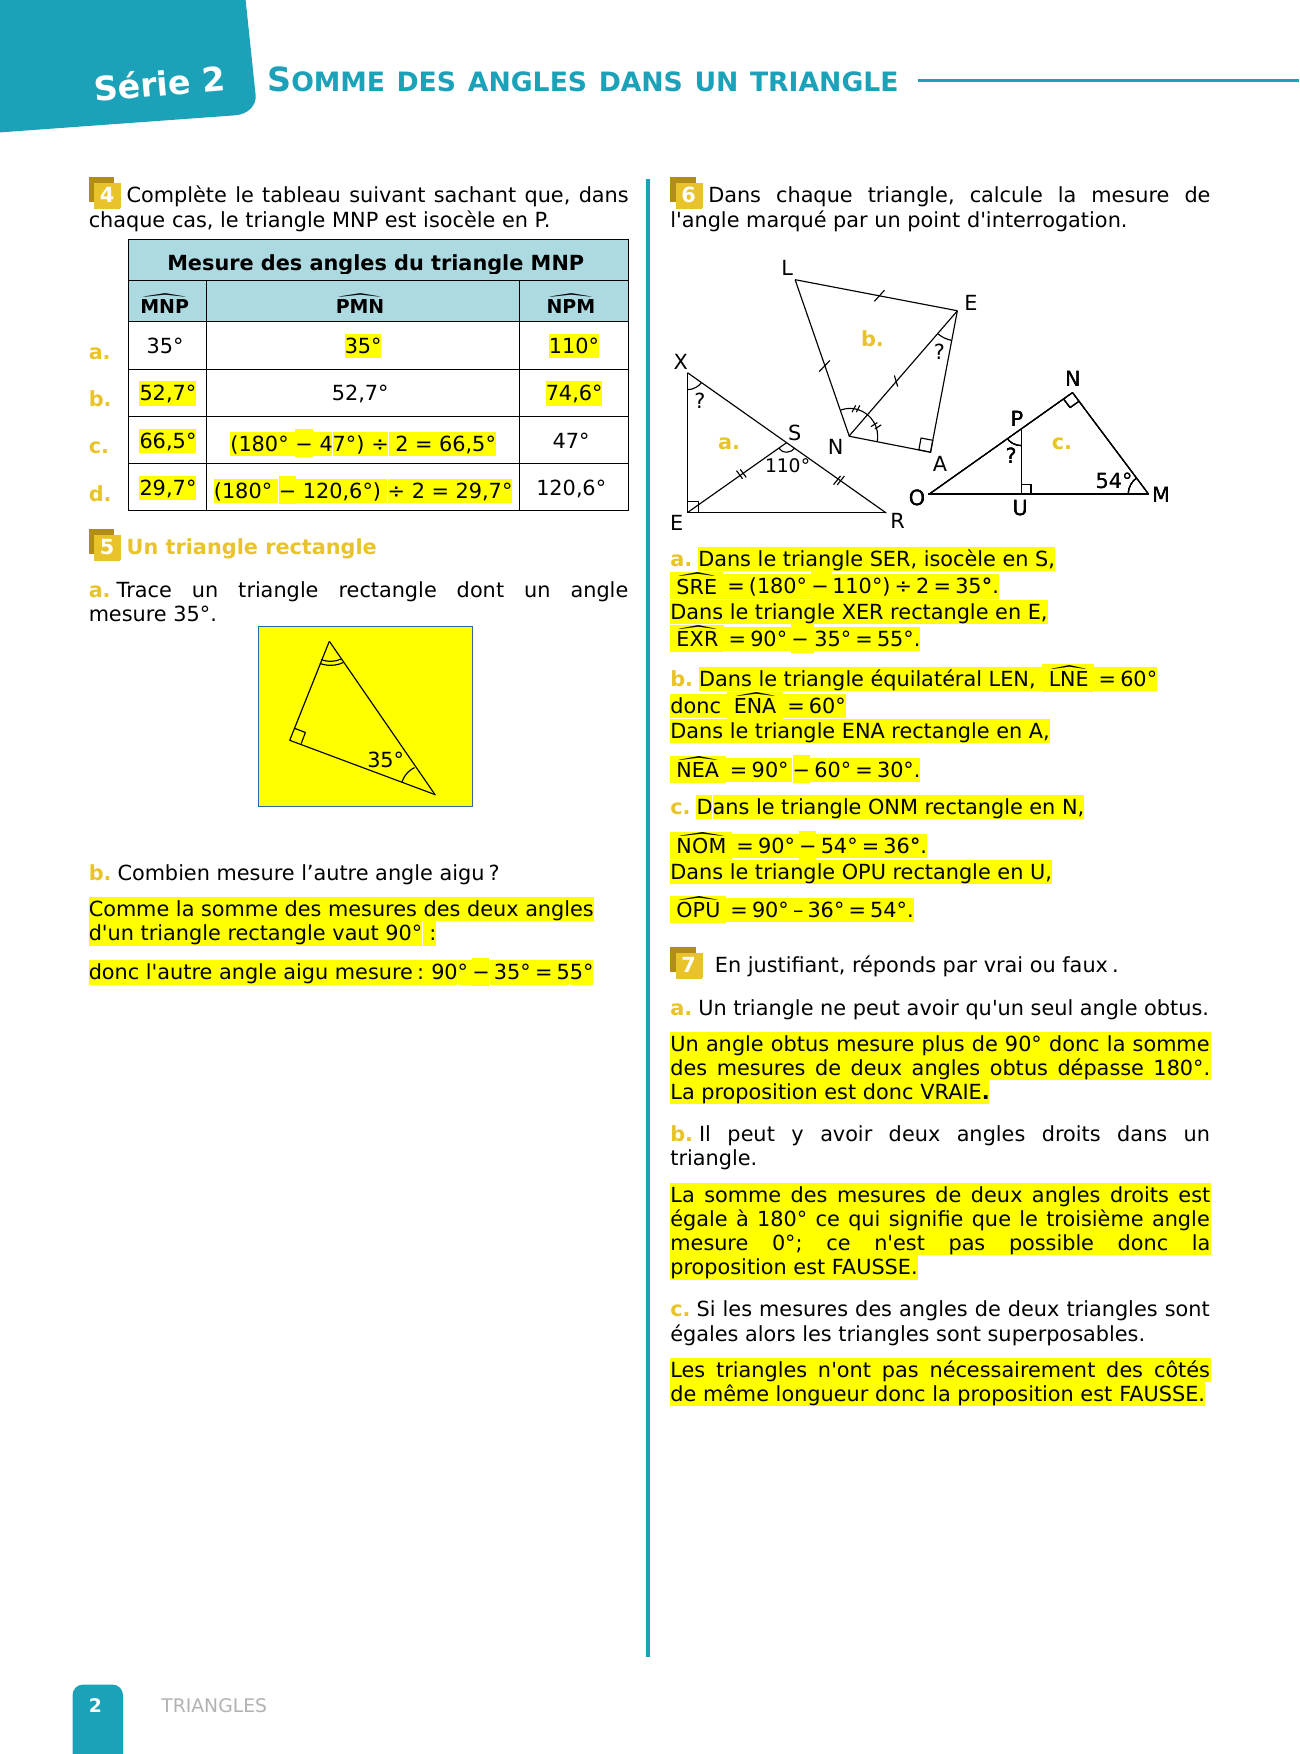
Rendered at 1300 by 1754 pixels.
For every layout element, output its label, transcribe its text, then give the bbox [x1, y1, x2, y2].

subtitle Comme la somme des mesures des deux angles d'un triangle rectangle vaut 90° : [88, 897, 623, 946]
table_cell [89, 463, 128, 510]
table_cell [129, 281, 206, 321]
subtitle = 90° – 36° = 54°. [726, 896, 1205, 923]
table_cell 47° [520, 417, 628, 463]
table_cell (180° − 47°) ÷ 2 = 66,5° [207, 417, 519, 463]
table_cell 74,6° [520, 370, 628, 416]
subtitle Dans le triangle équilatéral LEN, = 60° donc = 60° Dans le triangle ENA rectangle en A, [670, 664, 1205, 743]
table_cell 52,7° [207, 370, 519, 416]
subtitle Dans le triangle SER, isocèle en S, = (180° − 110°) ÷ 2 = 35°. Dans le triangle XER rectangle en E, = 90° − 35° = 55°. [670, 547, 811, 574]
subtitle Dans le triangle ONM rectangle en N, [670, 795, 713, 819]
table_cell [207, 281, 519, 321]
subtitle Si les mesures des angles de deux triangles sont égales alors les triangles sont superposables. [670, 1297, 1211, 1346]
table_cell 52,7° [129, 370, 206, 416]
table_cell [89, 280, 128, 321]
subtitle Dans le triangle ONM rectangle en N, [1084, 795, 1205, 819]
list La somme des mesures de deux angles droits est égale à 180° ce qui signifie que le troisième angle mesure 0°; ce n'est pas possible donc la proposition est FAUSSE. [918, 1255, 1211, 1280]
subtitle Il peut y avoir deux angles droits dans un triangle. [670, 1122, 1211, 1171]
table_cell [89, 416, 128, 463]
subtitle Un triangle ne peut avoir qu'un seul angle obtus. [670, 996, 1211, 1020]
table_cell 110° [520, 322, 628, 368]
subtitle = 90° − 60° = 30°. [670, 755, 793, 783]
table_cell 35° [129, 322, 206, 368]
subtitle donc l'autre angle aigu mesure : 90° − 35° = 55° [88, 957, 623, 986]
subtitle Combien mesure l’autre angle aigu ? [88, 861, 629, 885]
subtitle = 90° − 54° = 36°. Dans le triangle OPU rectangle en U, [816, 831, 1205, 884]
table_cell [520, 281, 628, 321]
subtitle En justifiant, réponds par vrai ou faux . [696, 947, 1211, 978]
list Un angle obtus mesure plus de 90° donc la somme des mesures de deux angles obtus dépasse 180°. La proposition est donc VRAIE. [989, 1080, 1211, 1104]
table_cell 29,7° [129, 464, 206, 510]
table_cell 35° [207, 322, 519, 368]
subtitle Dans chaque triangle, calcule la mesure de l'angle marqué par un point d'interrogation. [670, 177, 1211, 232]
subtitle Complète le tableau suivant sachant que, dans chaque cas, le triangle MNP est isocèle en P. [88, 177, 629, 232]
table_header Mesure des angles du triangle MNP [129, 240, 628, 280]
table_cell 66,5° [129, 417, 206, 463]
subtitle Un triangle rectangle [114, 529, 629, 560]
subtitle = 90° − 60° = 30°. [810, 755, 1205, 783]
table_cell [89, 321, 128, 368]
table_cell [89, 369, 128, 416]
subtitle Dans le triangle SER, isocèle en S, = (180° − 110°) ÷ 2 = 35°. Dans le triangle XER rectangle en E, = 90° − 35° = 55°. [814, 547, 1205, 653]
table_cell 120,6° [520, 464, 628, 510]
table_cell (180° − 120,6°) ÷ 2 = 29,7° [207, 464, 519, 510]
table_header [89, 239, 128, 280]
subtitle Trace un triangle rectangle dont un angle mesure 35°. [88, 578, 629, 626]
